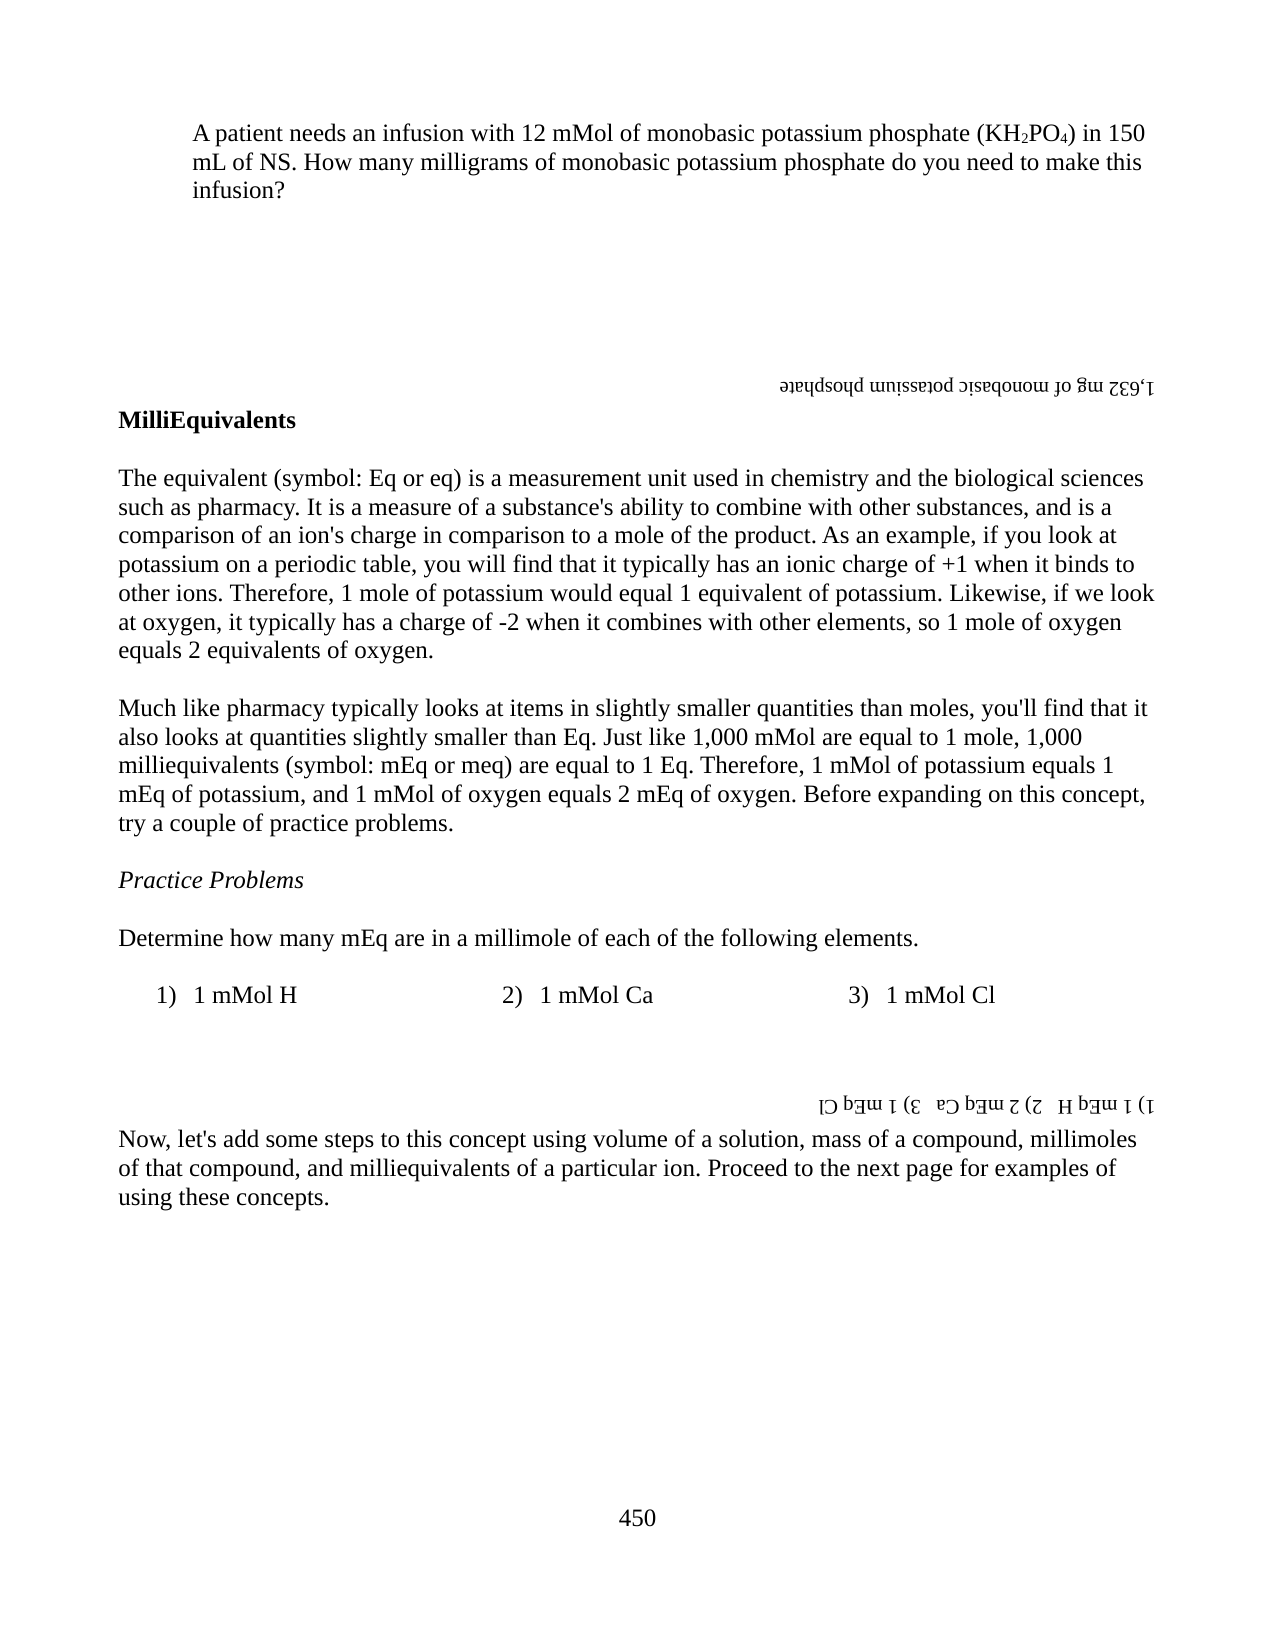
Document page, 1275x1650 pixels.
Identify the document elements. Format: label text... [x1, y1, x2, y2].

text Much like pharmacy typically looks at items in slightly smaller quantities than moles, you'll find that it also looks at quantities slightly smaller than Eq. Just like 1,000 mMol are equal to 1 mole, 1,000 milliequivalents (symbol: mEq or meq) are equal to 1 Eq. Therefore, 1 mMol of potassium equals 1 mEq of potassium, and 1 mMol of oxygen equals 2 mEq of oxygen. Before expanding on this concept, try a couple of practice problems. [118, 693, 1157, 837]
text Now, let's add some steps to this concept using volume of a solution, mass of a compound, millimoles of that compound, and milliequivalents of a particular ion. Proceed to the next page for examples of using these concepts. [118, 1124, 1157, 1211]
list 1 mMol H [156, 981, 464, 1009]
text A patient needs an infusion with 12 mMol of monobasic potassium phosphate (KH2PO4) in 150 mL of NS. How many milligrams of monobasic potassium phosphate do you need to make this infusion? [192, 118, 1157, 204]
text Practice Problems [118, 866, 1157, 894]
list 1 mMol Ca [502, 981, 811, 1009]
text MilliEquivalents [118, 406, 1157, 434]
text Determine how many mEq are in a millimole of each of the following elements. [118, 923, 1157, 952]
text The equivalent (symbol: Eq or eq) is a measurement unit used in chemistry and the biological sciences such as pharmacy. It is a measure of a substance's ability to combine with other substances, and is a comparison of an ion's charge in comparison to a mole of the product. As an example, if you look at potassium on a periodic table, you will find that it typically has an ionic charge of +1 when it binds to other ions. Therefore, 1 mole of potassium would equal 1 equivalent of potassium. Likewise, if we look at oxygen, it typically has a charge of -2 when it combines with other elements, so 1 mole of oxygen equals 2 equivalents of oxygen. [118, 463, 1157, 664]
list 1 mMol Cl [848, 981, 1157, 1009]
